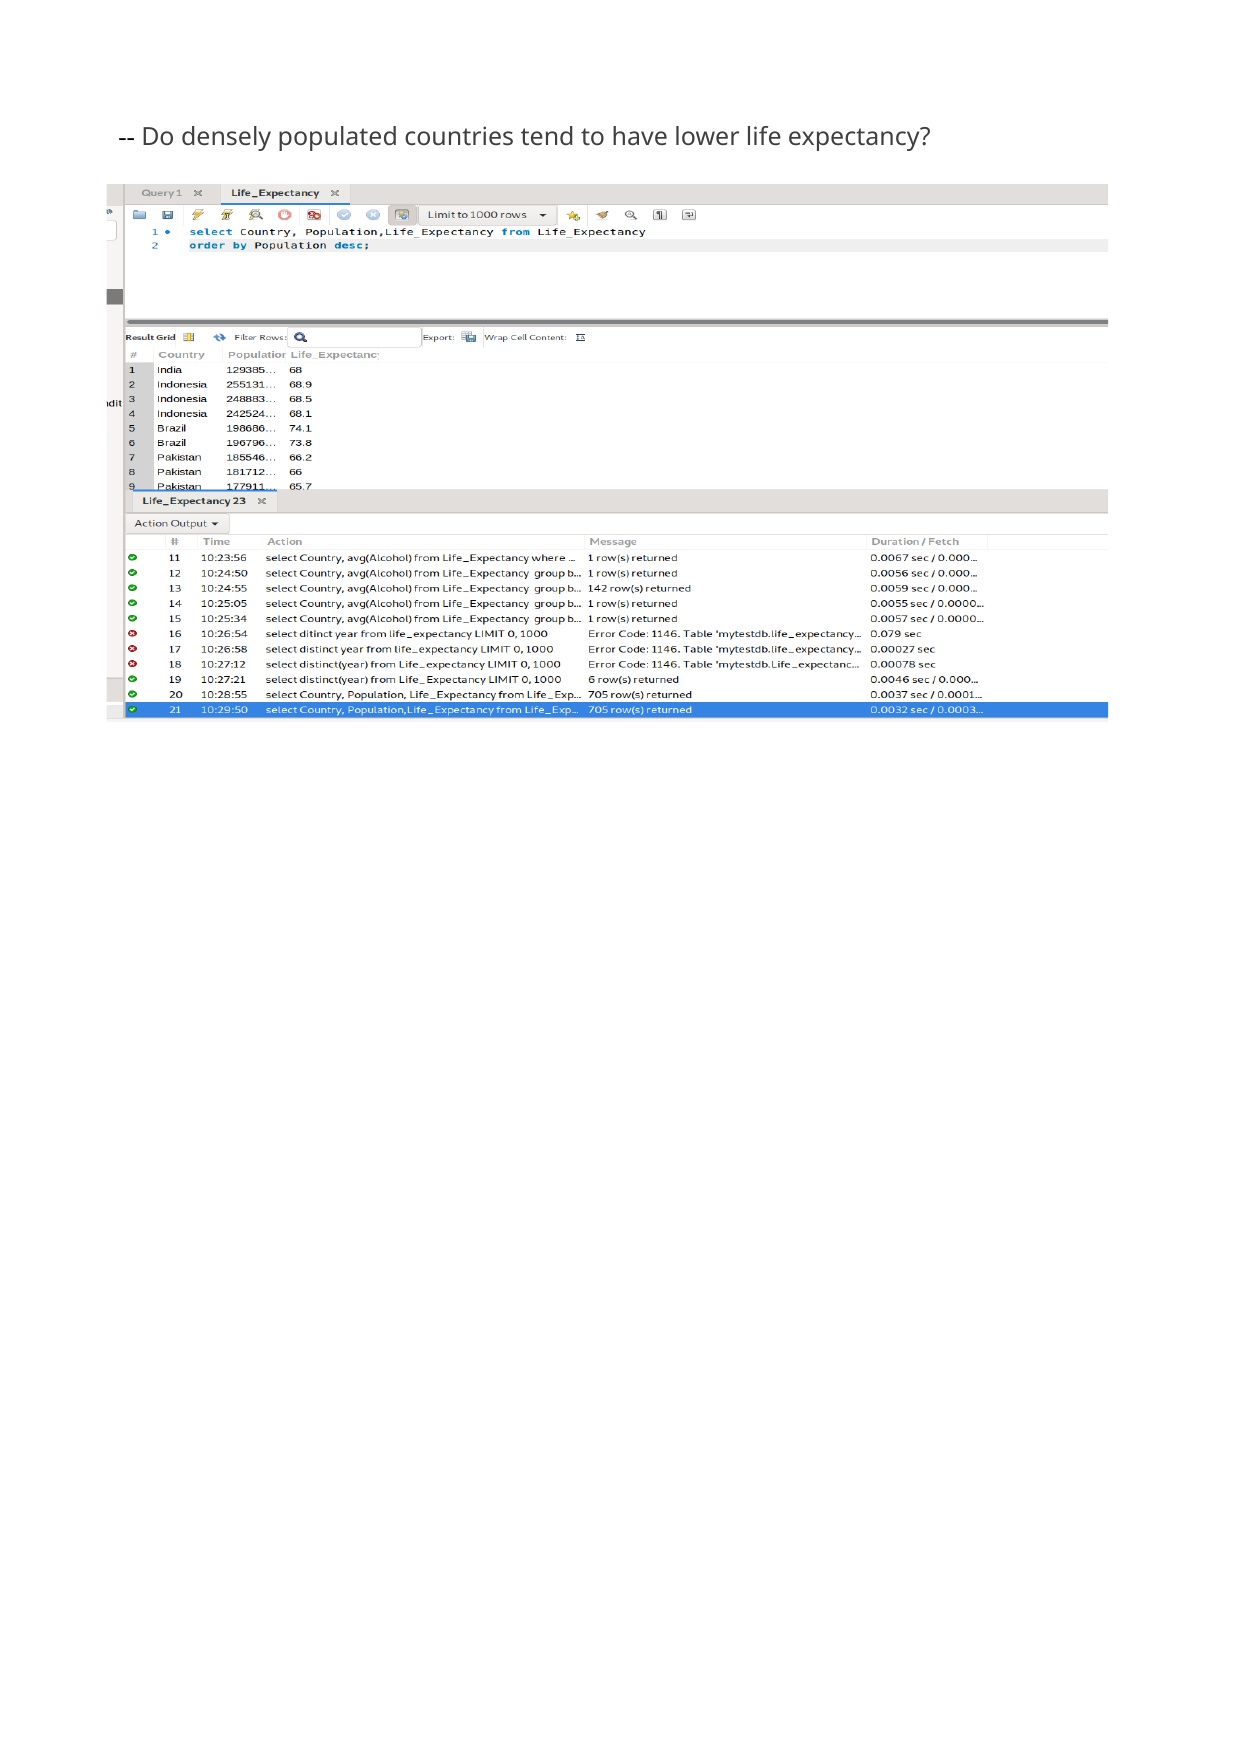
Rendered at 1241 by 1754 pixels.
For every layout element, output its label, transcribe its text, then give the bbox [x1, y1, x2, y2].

picture [106, 184, 1109, 722]
text -- Do densely populated countries tend to have lower life expectancy? [118, 118, 1122, 152]
